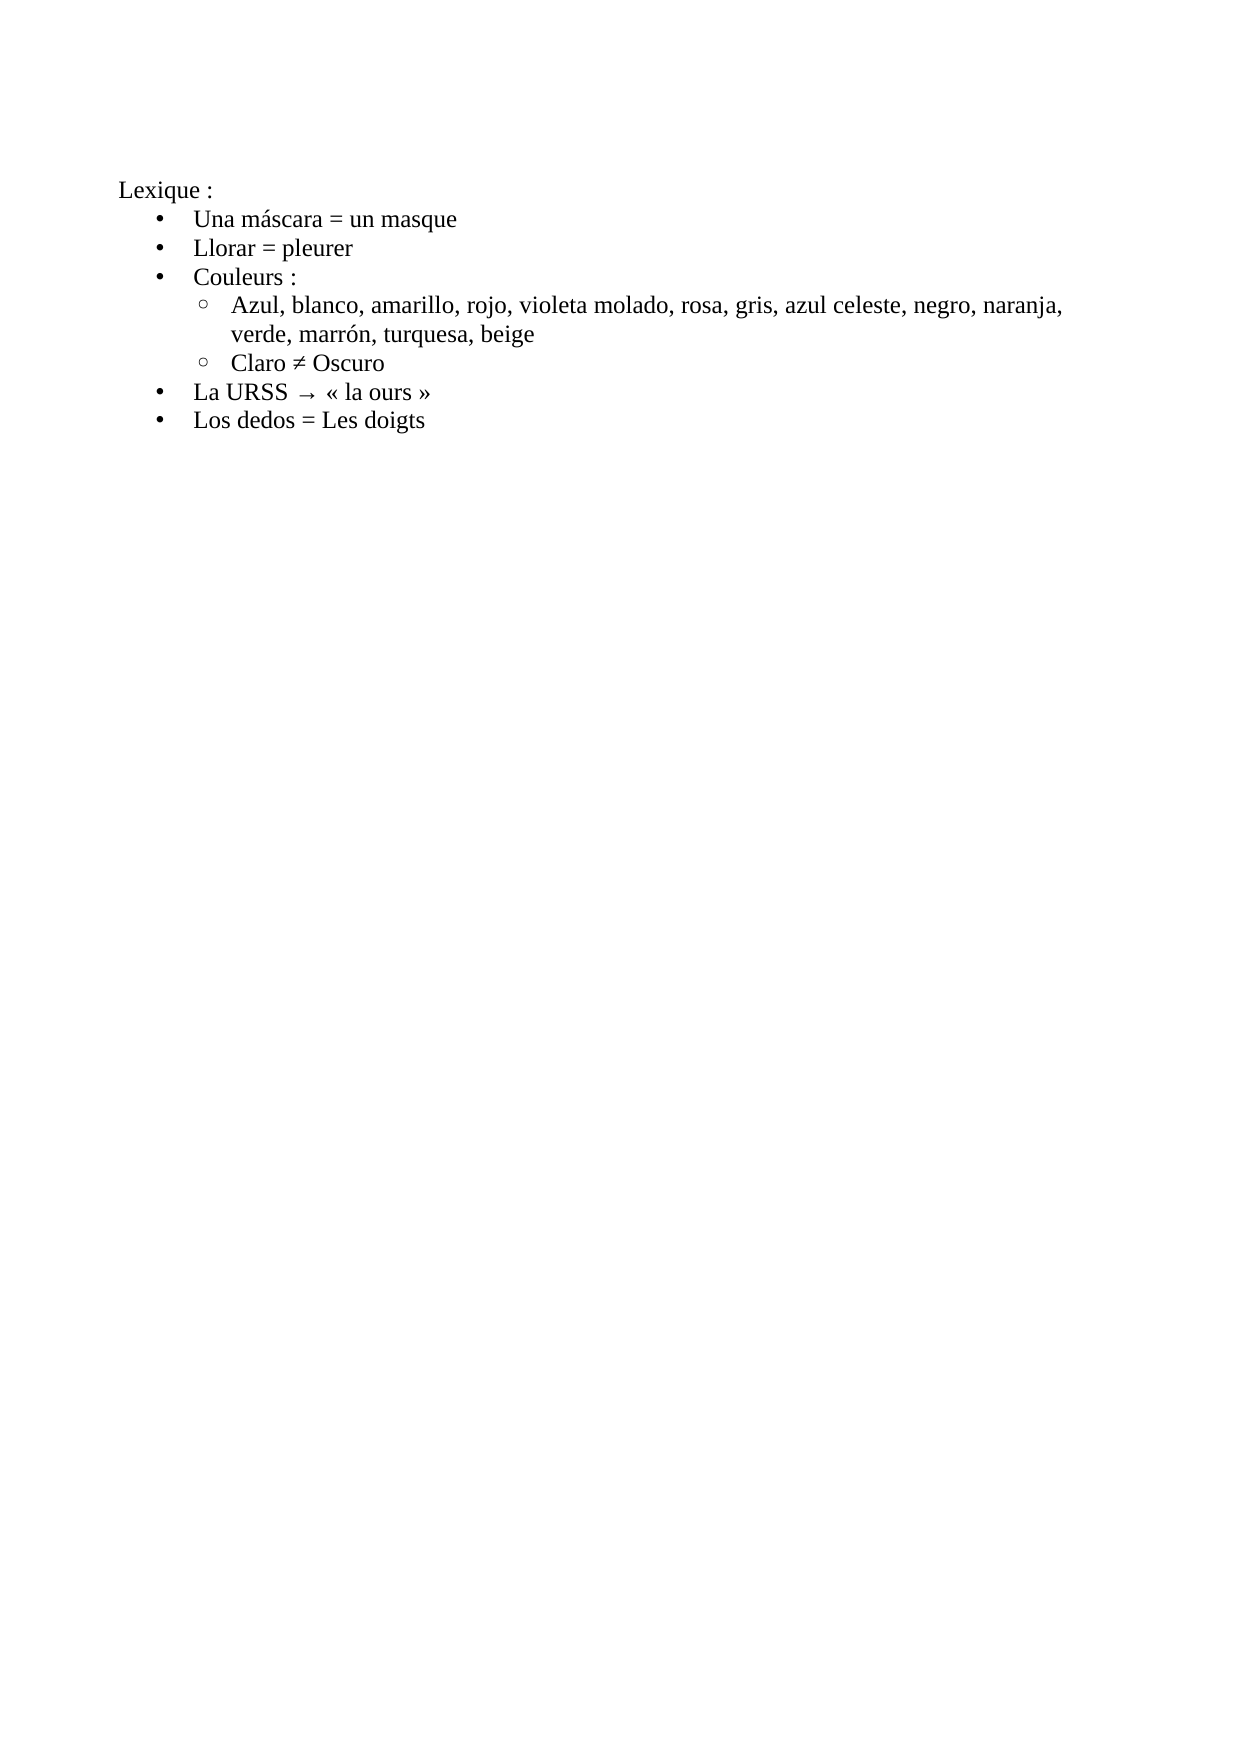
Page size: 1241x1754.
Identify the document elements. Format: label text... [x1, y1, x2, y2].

list Couleurs : [156, 262, 1122, 291]
list La URSS → « la ours » [156, 377, 1122, 406]
list Claro ≠ Oscuro [193, 348, 1122, 377]
list Azul, blanco, amarillo, rojo, violeta molado, rosa, gris, azul celeste, negro, naranja, verde, marrón, turquesa, beige [193, 291, 1122, 348]
text Lexique : [118, 176, 1122, 204]
list Una máscara = un masque [156, 204, 1122, 233]
list Llorar = pleurer [156, 233, 1122, 262]
list Los dedos = Les doigts [156, 406, 1122, 434]
